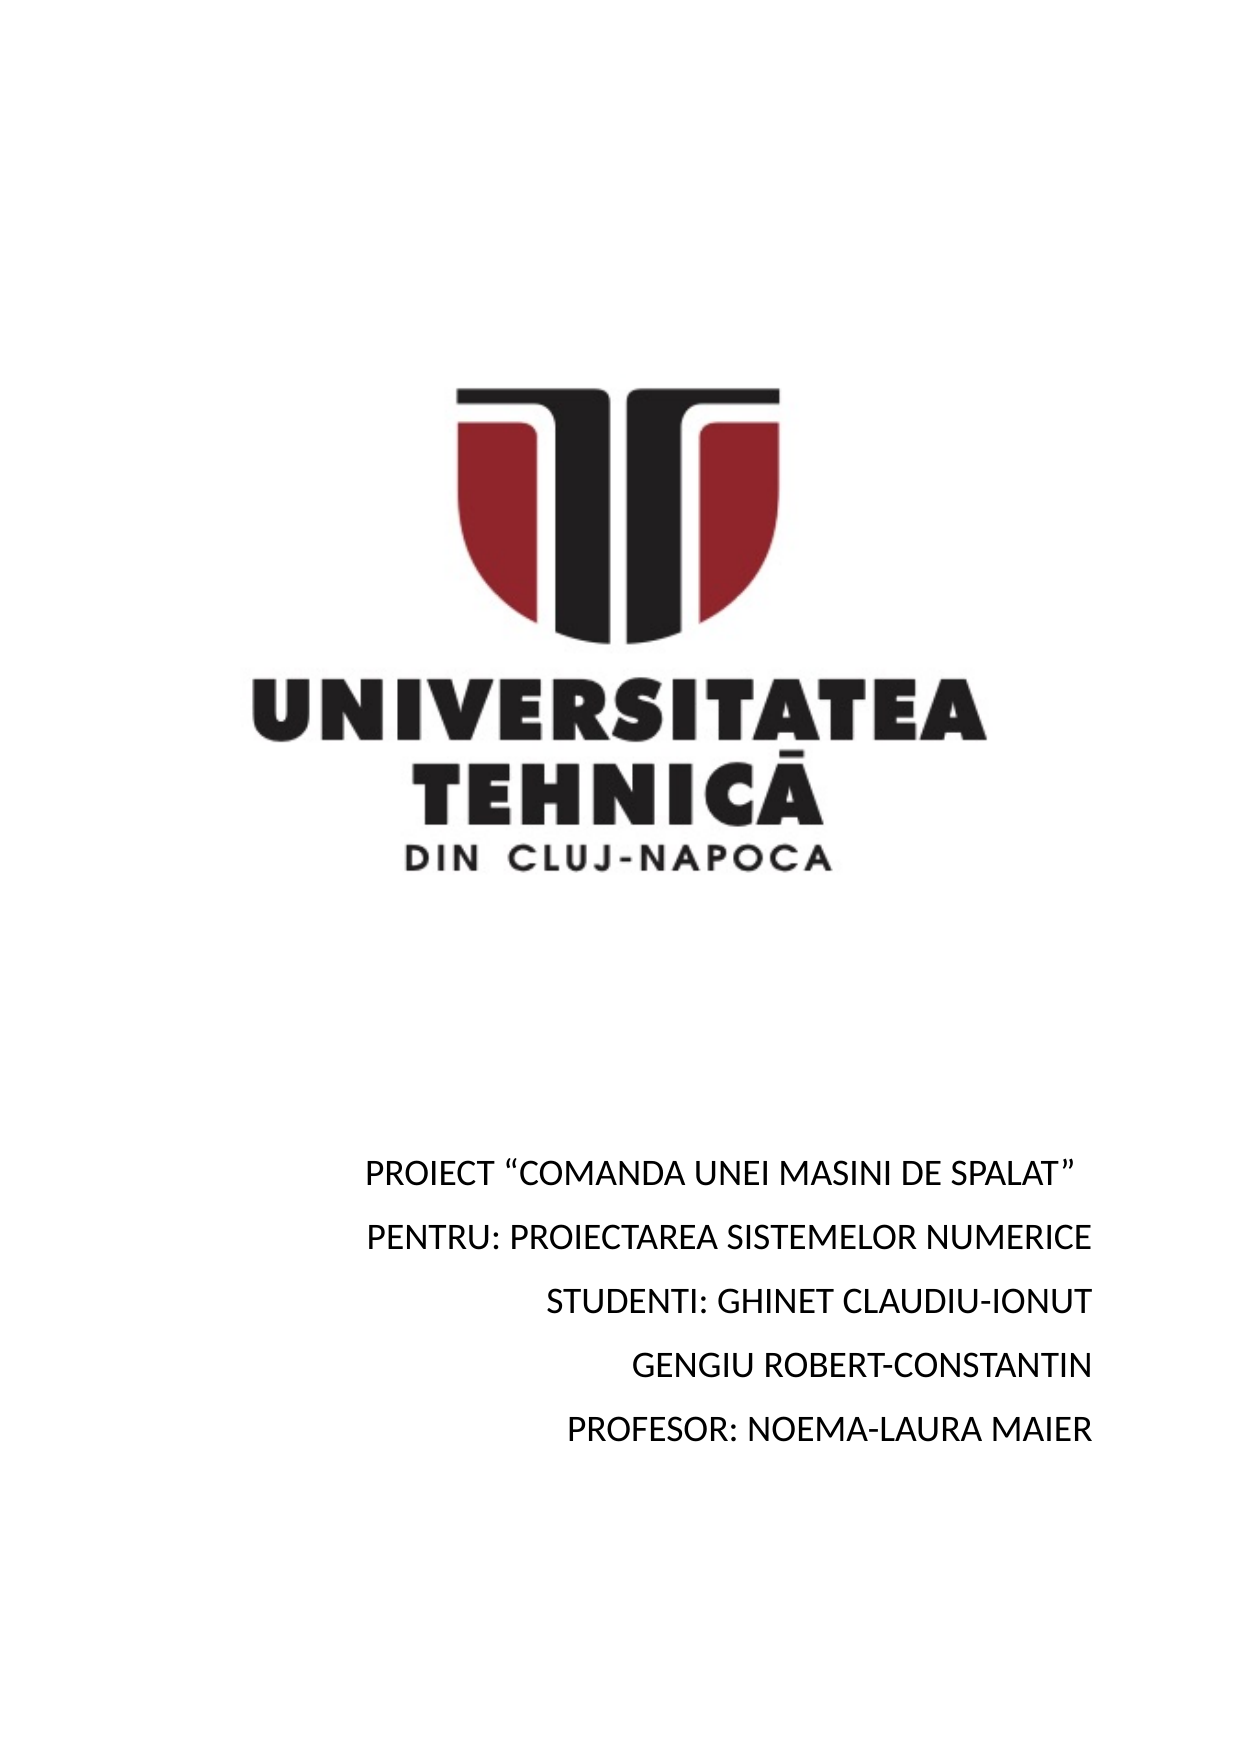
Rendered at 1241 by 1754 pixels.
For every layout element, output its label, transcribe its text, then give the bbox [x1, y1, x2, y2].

text PENTRU: PROIECTAREA SISTEMELOR NUMERICE [148, 1213, 1093, 1259]
text PROFESOR: NOEMA-LAURA MAIER [148, 1404, 1093, 1450]
text GENGIU ROBERT-CONSTANTIN [148, 1341, 1093, 1386]
text PROIECT “COMANDA UNEI MASINI DE SPALAT” [148, 1149, 1093, 1195]
text STUDENTI: GHINET CLAUDIU-IONUT [148, 1277, 1093, 1323]
